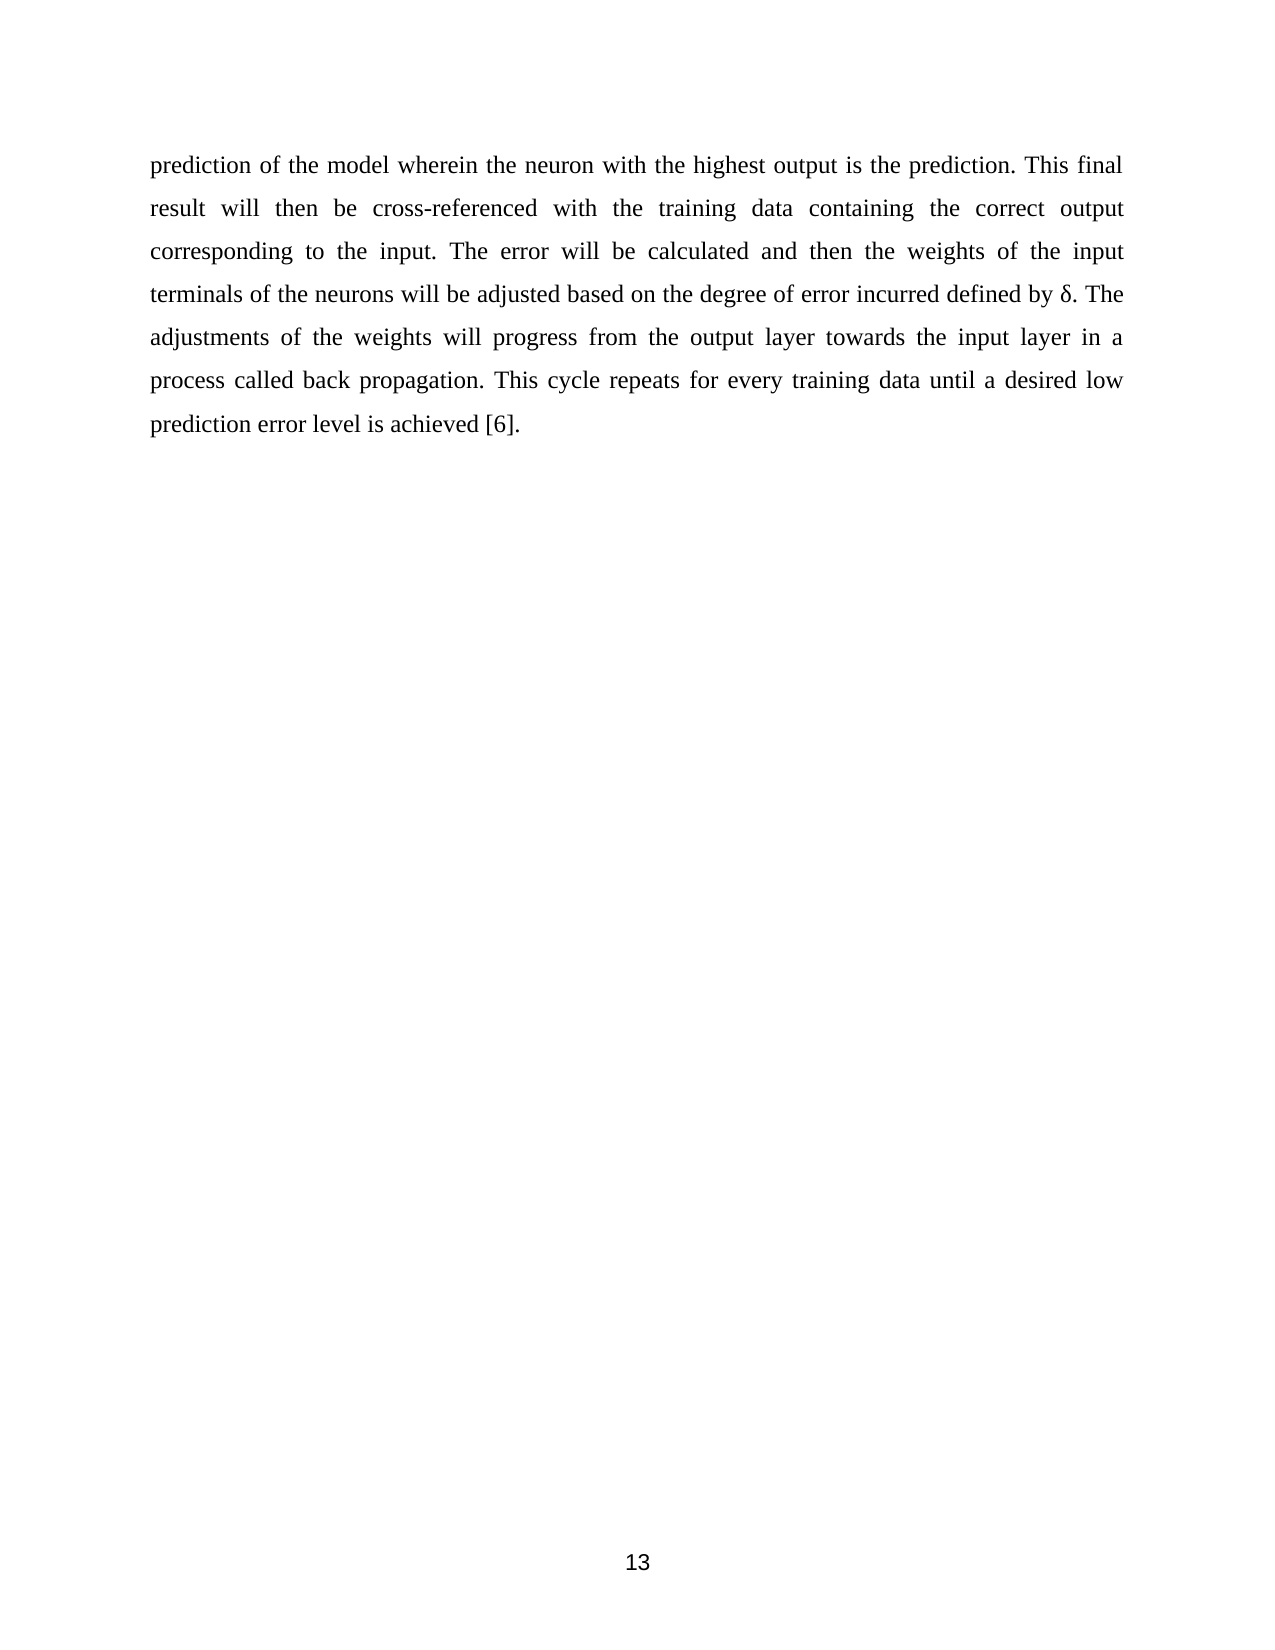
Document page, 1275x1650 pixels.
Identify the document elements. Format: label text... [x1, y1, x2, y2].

text prediction of the model wherein the neuron with the highest output is the prediction. This final result will then be cross-referenced with the training data containing the correct output corresponding to the input. The error will be calculated and then the weights of the input terminals of the neurons will be adjusted based on the degree of error incurred defined by δ. The adjustments of the weights will progress from the output layer towards the input layer in a process called back propagation. This cycle repeats for every training data until a desired low prediction error level is achieved [6]. [150, 150, 1125, 437]
